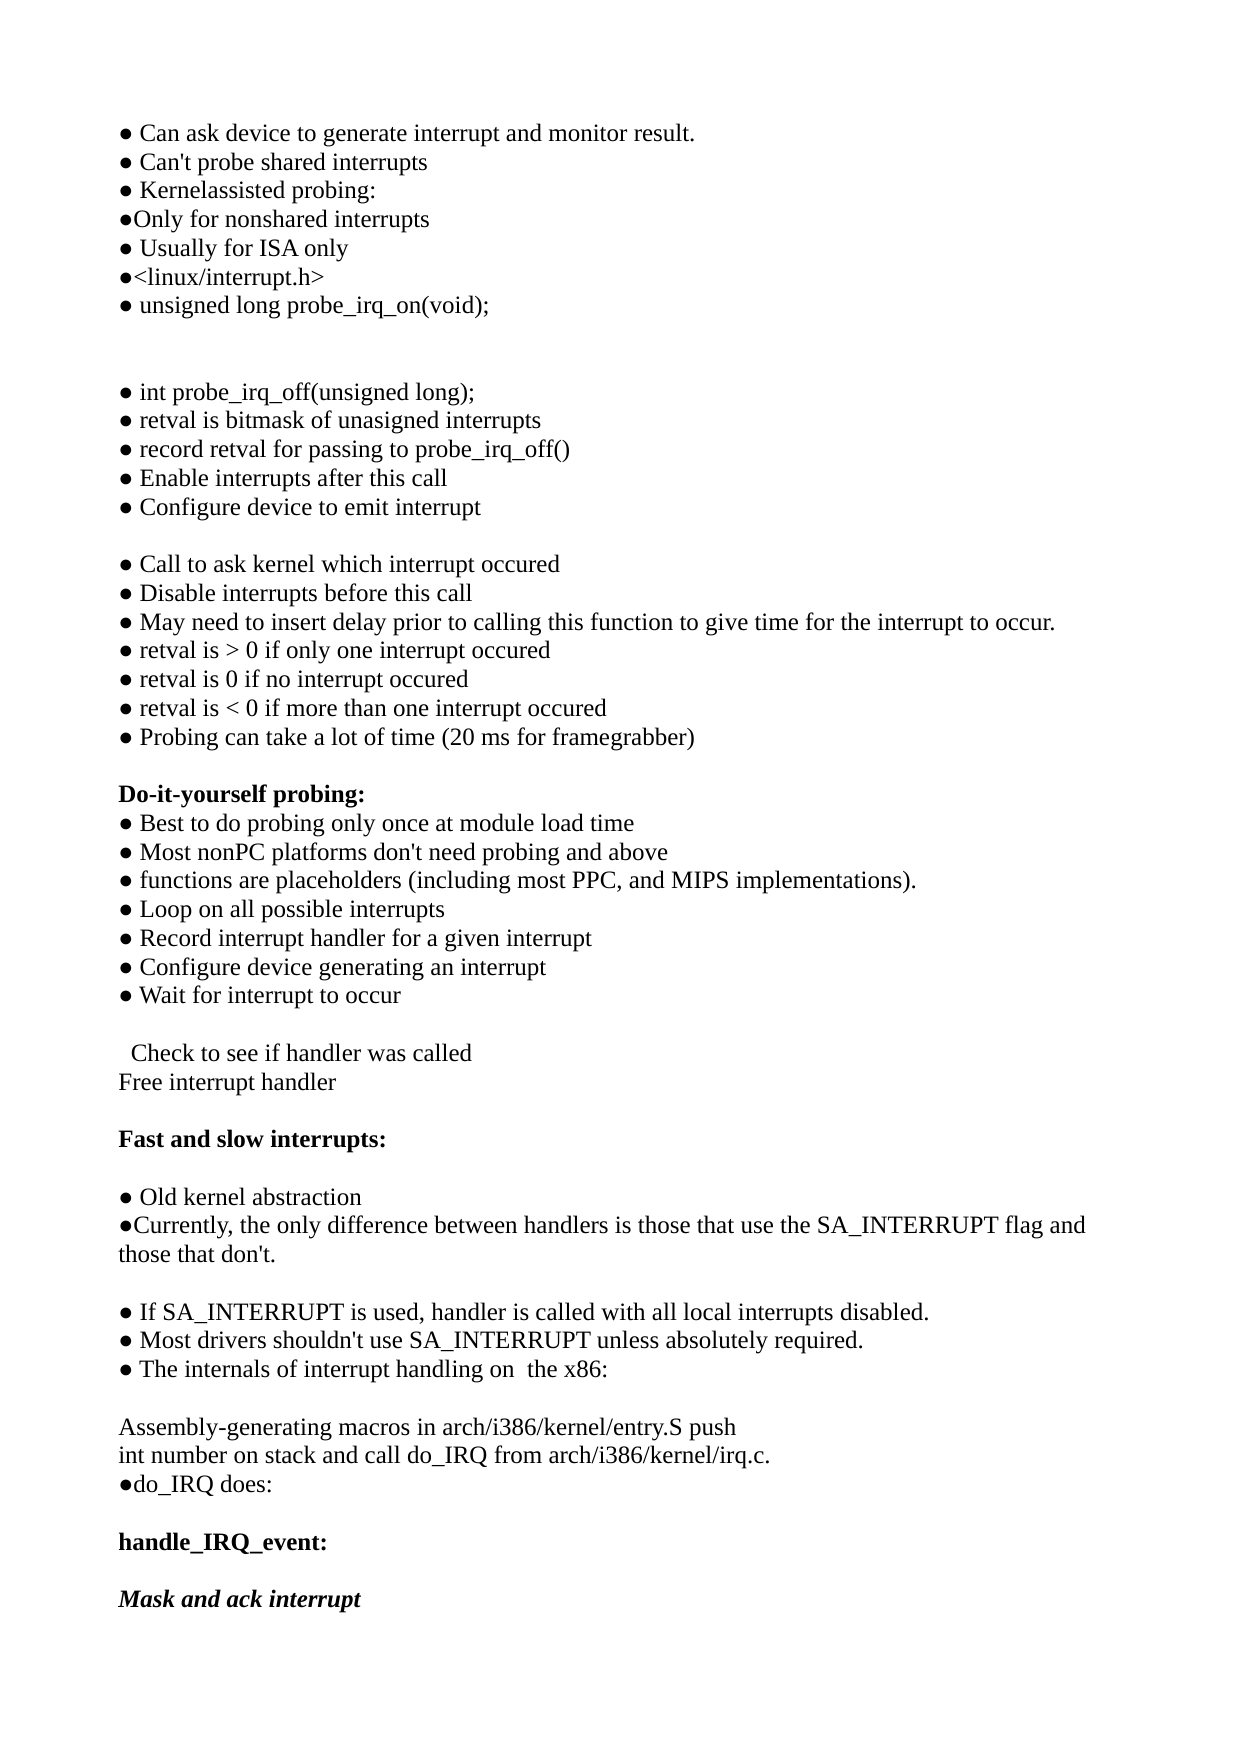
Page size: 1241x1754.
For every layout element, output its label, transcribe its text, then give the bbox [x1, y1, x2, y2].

text ● The internals of interrupt handling on the x86: [118, 1354, 1122, 1383]
text ● retval is < 0 if more than one interrupt occured [118, 693, 1122, 722]
text ● Kernel­assisted probing: [118, 176, 1122, 204]
text ● Most drivers shouldn't use SA_INTERRUPT unless absolutely required. [118, 1326, 1122, 1354]
text Do-it-yourself probing: [118, 779, 1122, 808]
text ● Call to ask kernel which interrupt occured [118, 549, 1122, 578]
text ● Enable interrupts after this call [118, 463, 1122, 492]
text ● int probe_irq_off(unsigned long); [118, 377, 1122, 406]
text Assembly-generating macros in arch/i386/kernel/entry.S push [118, 1412, 1122, 1441]
text ● Old kernel abstraction [118, 1182, 1122, 1211]
text Check to see if handler was called [118, 1038, 1122, 1067]
text ● Can't probe shared interrupts [118, 147, 1122, 176]
text ● functions are placeholders (including most PPC, and MIPS implementations). [118, 866, 1122, 894]
text ● record retval for passing to probe_irq_off() [118, 434, 1122, 463]
text ● Usually for ISA only [118, 233, 1122, 262]
text ● Loop on all possible interrupts [118, 894, 1122, 923]
text Free interrupt handler [118, 1067, 1122, 1096]
text ● Best to do probing only once at module load time [118, 808, 1122, 837]
text ● unsigned long probe_irq_on(void); [118, 291, 1122, 319]
text ●Only for non­shared interrupts [118, 204, 1122, 233]
text ● If SA_INTERRUPT is used, handler is called with all local interrupts disabled. [118, 1297, 1122, 1326]
text ● retval is 0 if no interrupt occured [118, 664, 1122, 693]
text ● May need to insert delay prior to calling this function to give time for the interrupt to occur. [118, 607, 1122, 636]
text ● Probing can take a lot of time (20 ms for frame­grabber) [118, 722, 1122, 751]
text ● Disable interrupts before this call [118, 578, 1122, 607]
text handle_IRQ_event: [118, 1527, 1122, 1556]
text Mask and ack interrupt [118, 1584, 1122, 1613]
text ● Configure device generating an interrupt [118, 952, 1122, 981]
text ● retval is bitmask of unasigned interrupts [118, 406, 1122, 434]
text int number on stack and call do_IRQ from arch/i386/kernel/irq.c. [118, 1441, 1122, 1469]
text Fast and slow interrupts: [118, 1124, 1122, 1153]
text ● Record interrupt handler for a given interrupt [118, 923, 1122, 952]
text ●Currently, the only difference between handlers is those that use the SA_INTERRUPT flag and those that don't. [118, 1211, 1122, 1268]
text ● Wait for interrupt to occur [118, 981, 1122, 1009]
text ● Can ask device to generate interrupt and monitor result. [118, 118, 1122, 147]
text ● Configure device to emit interrupt [118, 492, 1122, 521]
text ● Most non­PC platforms don't need probing and above [118, 837, 1122, 866]
text ●<linux/interrupt.h> [118, 262, 1122, 291]
text ● retval is > 0 if only one interrupt occured [118, 636, 1122, 664]
text ●do_IRQ does: [118, 1469, 1122, 1498]
